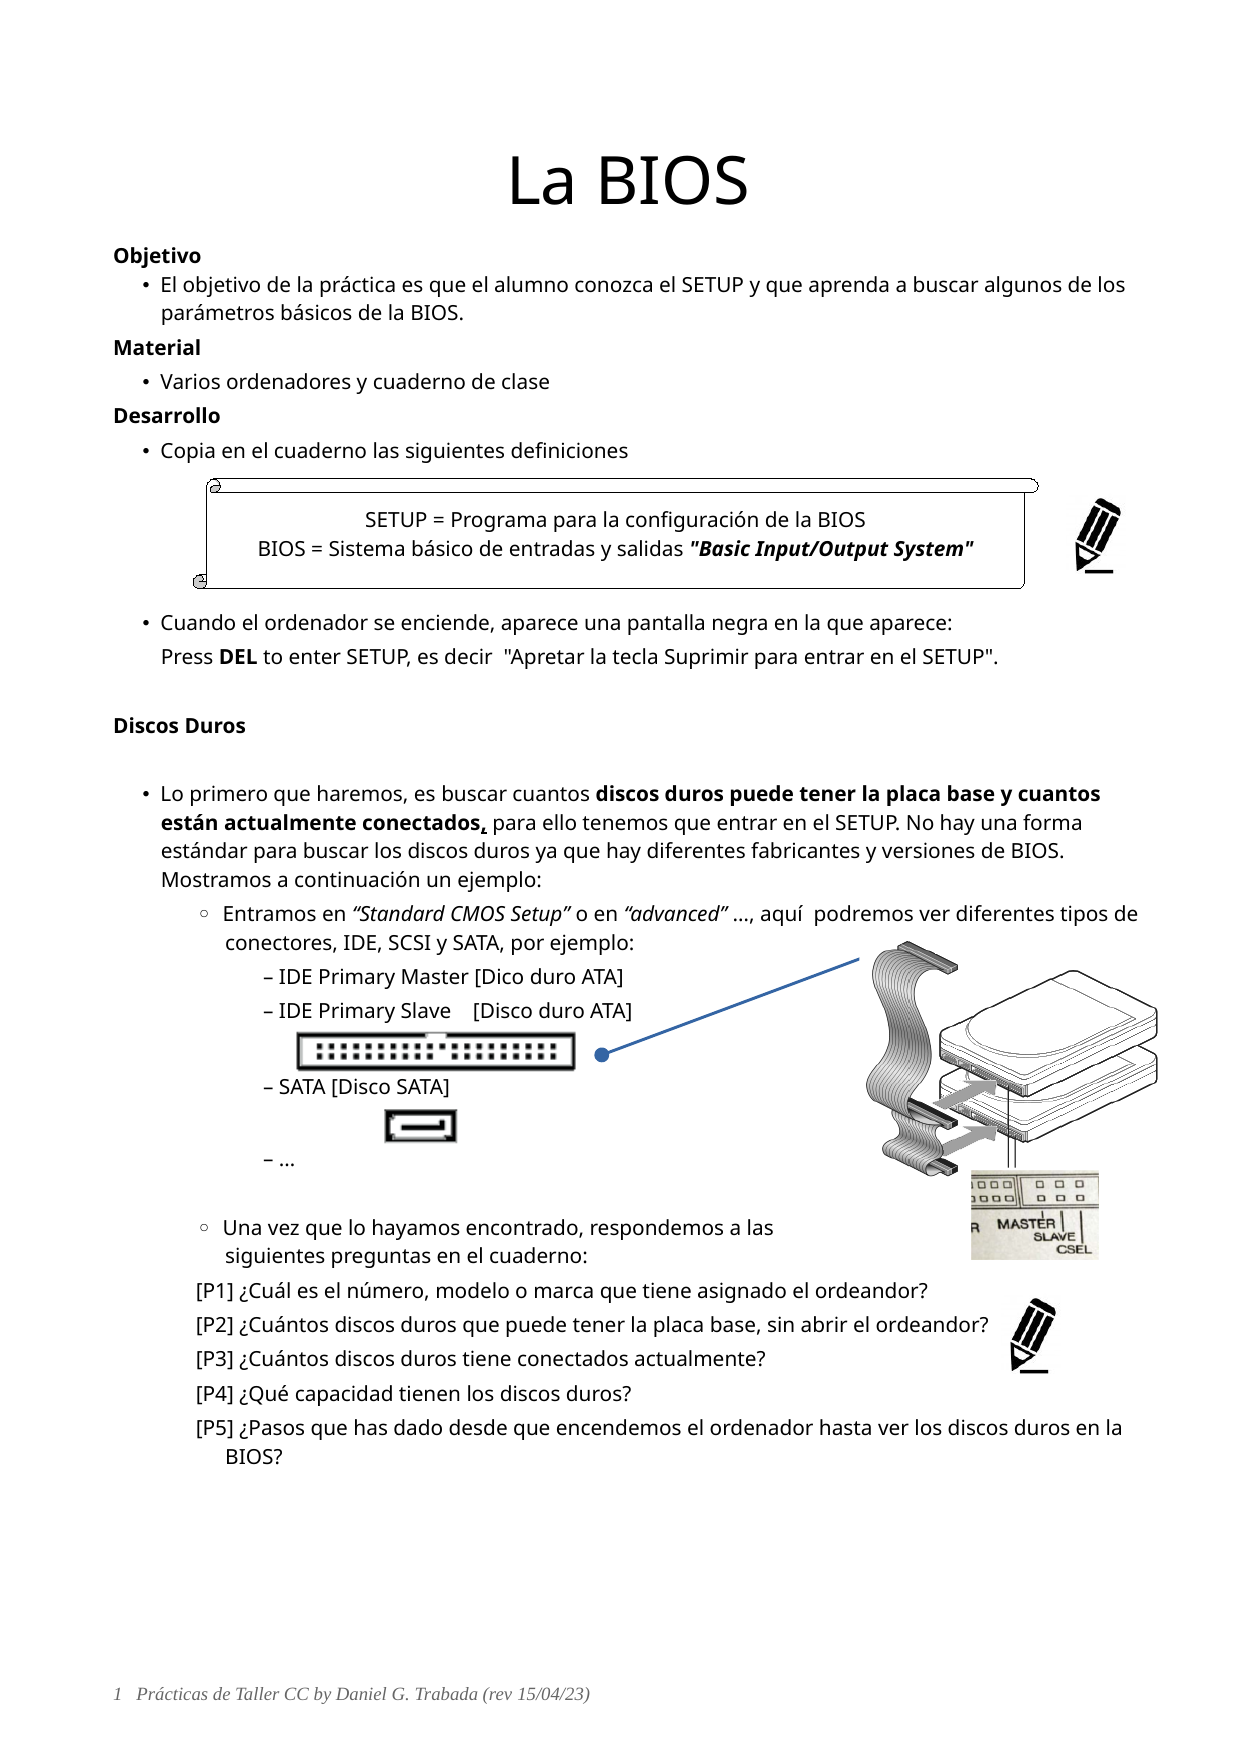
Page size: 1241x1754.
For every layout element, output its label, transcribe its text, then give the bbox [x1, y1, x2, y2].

text Discos Duros [113, 711, 1141, 739]
list ¿Qué capacidad tienen los discos duros? [196, 1379, 1141, 1407]
list ¿Cuál es el número, modelo o marca que tiene asignado el ordeandor? [196, 1276, 1141, 1304]
list ¿Cuántos discos duros que puede tener la placa base, sin abrir el ordeandor? [196, 1310, 1000, 1339]
list IDE Primary Master [Dico duro ATA] [263, 962, 844, 991]
list Una vez que lo hayamos encontrado, respondemos a las siguientes preguntas en el cuaderno: [196, 1213, 859, 1270]
picture [859, 932, 1163, 1272]
list ¿Cuántos discos duros tiene conectados actualmente? [196, 1344, 1000, 1373]
list [781, 962, 859, 991]
list [1062, 1310, 1141, 1339]
list IDE Primary Slave [Disco duro ATA] [263, 996, 753, 1025]
list SATA [Disco SATA] [263, 1031, 859, 1101]
list Copia en el cuaderno las siguientes definiciones [142, 436, 1141, 464]
list Varios ordenadores y cuaderno de clase [142, 367, 1141, 396]
subtitle La BIOS [113, 115, 1141, 229]
list El objetivo de la práctica es que el alumno conozca el SETUP y que aprenda a buscar algunos de los parámetros básicos de la BIOS. [142, 270, 1141, 327]
picture [383, 1108, 459, 1145]
list [1062, 1344, 1141, 1373]
picture [1065, 493, 1127, 574]
list [690, 996, 859, 1025]
text Desarrollo [113, 401, 1141, 430]
picture [1000, 1293, 1062, 1374]
list ¿Pasos que has dado desde que encendemos el ordenador hasta ver los discos duros en la BIOS? [196, 1413, 1141, 1470]
list Entramos en “Standard CMOS Setup” o en “advanced” …, aquí podremos ver diferentes tipos de conectores, IDE, SCSI y SATA, por ejemplo: [196, 899, 1141, 956]
list Lo primero que haremos, es buscar cuantos discos duros puede tener la placa base y cuantos están actualmente conectados, para ello tenemos que entrar en el SETUP. No hay una forma estándar para buscar los discos duros ya que hay diferentes fabricantes y versiones de BIOS. Mostramos a continuación un ejemplo: [142, 779, 1141, 893]
list Press DEL to enter SETUP, es decir "Apretar la tecla Suprimir para entrar en el SETUP". [142, 642, 1141, 671]
list Cuando el ordenador se enciende, aparece una pantalla negra en la que aparece: [142, 608, 1141, 636]
picture [289, 1030, 579, 1073]
text Material [113, 333, 1141, 361]
text Objetivo [113, 241, 1141, 270]
list … [263, 1107, 859, 1173]
